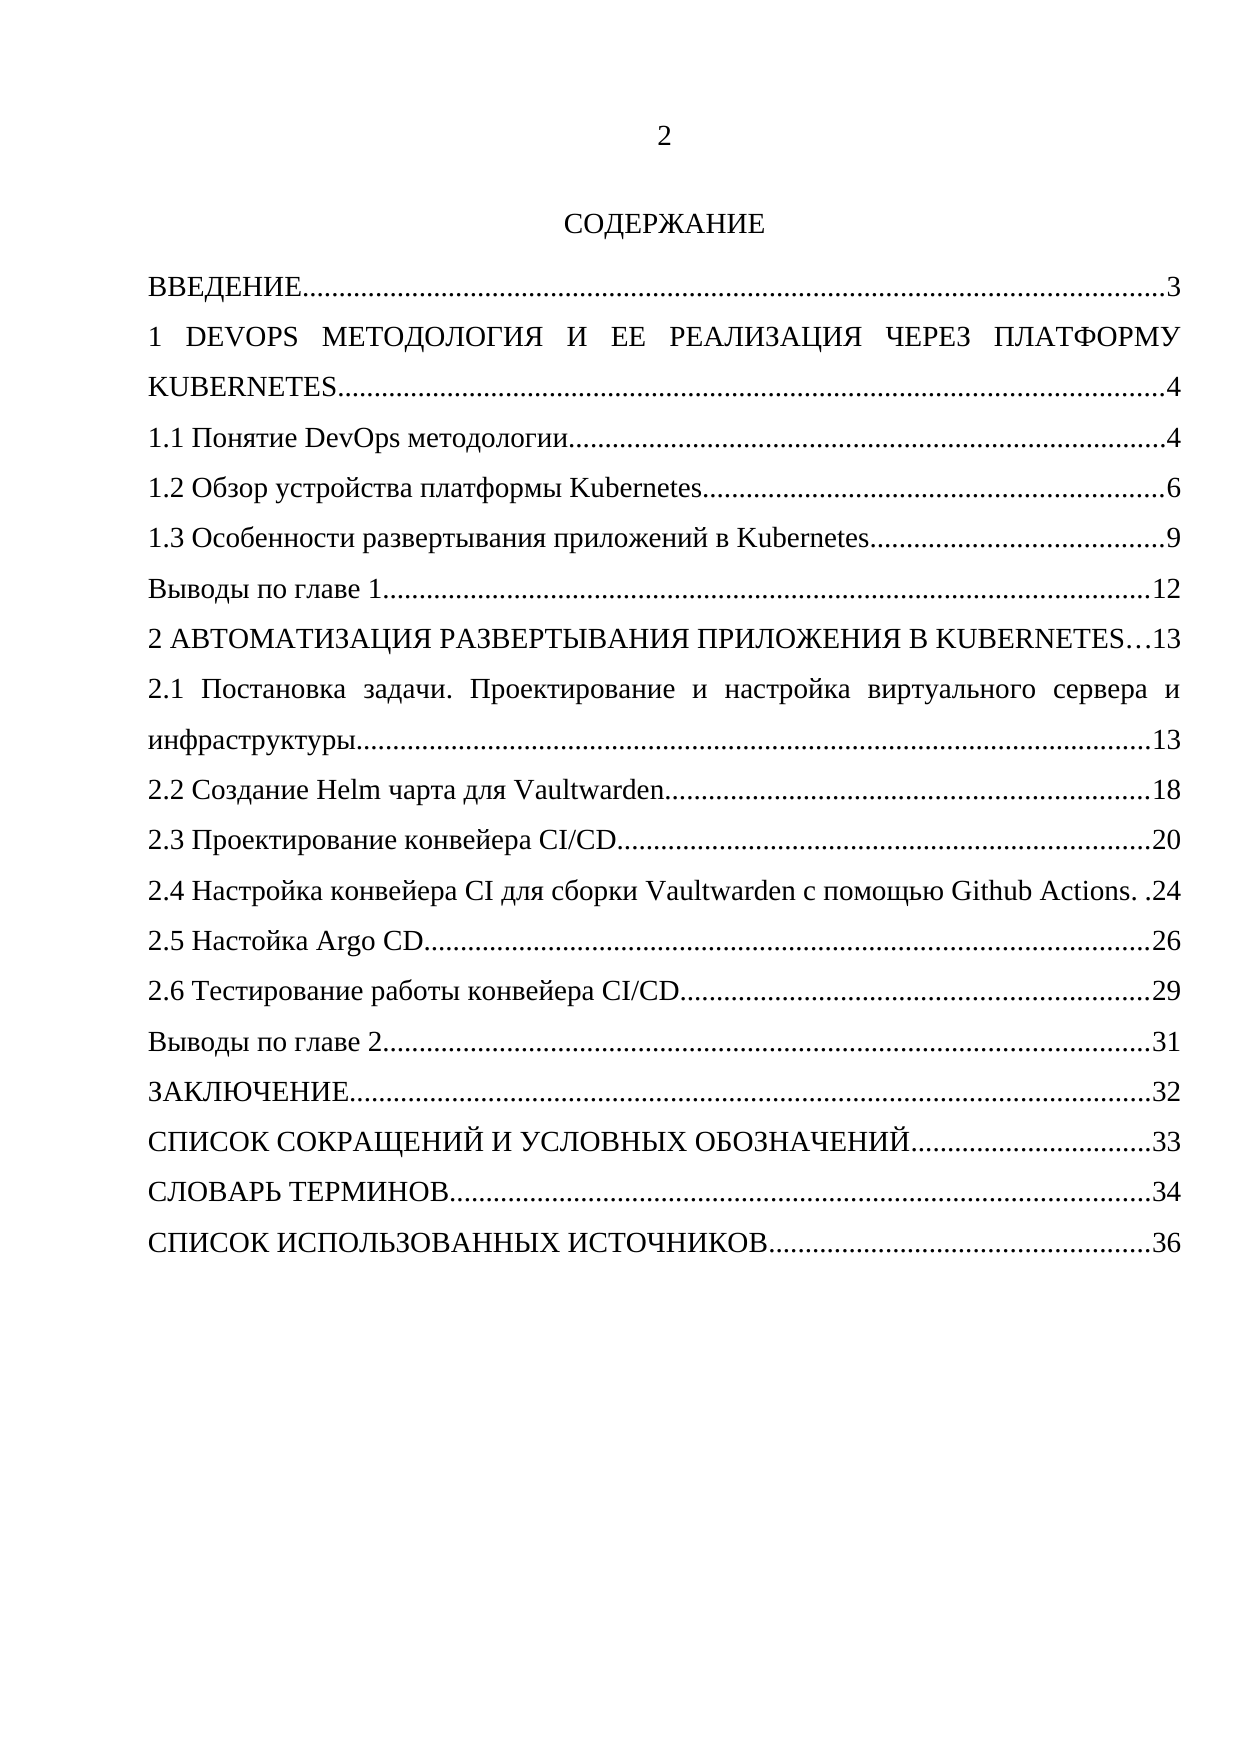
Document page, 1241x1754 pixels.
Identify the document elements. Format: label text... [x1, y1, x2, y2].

text Выводы по главе 2 31 [148, 1024, 1181, 1057]
text 2.1 Постановка задачи. Проектирование и настройка виртуального сервера и инфраструктуры 13 [148, 671, 1181, 755]
text 2.2 Создание Helm чарта для Vaultwarden 18 [148, 772, 1181, 806]
text Выводы по главе 1 12 [148, 571, 1181, 604]
text СЛОВАРЬ ТЕРМИНОВ 34 [148, 1174, 1181, 1208]
text ЗАКЛЮЧЕНИЕ 32 [148, 1074, 1181, 1107]
text 1 DEVOPS МЕТОДОЛОГИЯ И ЕЕ РЕАЛИЗАЦИЯ ЧЕРЕЗ ПЛАТФОРМУ KUBERNETES 4 [148, 319, 1181, 403]
text 1.3 Особенности развертывания приложений в Kubernetes 9 [148, 521, 1181, 554]
text 1.2 Обзор устройства платформы Kubernetes 6 [148, 470, 1181, 504]
text СПИСОК ИСПОЛЬЗОВАННЫХ ИСТОЧНИКОВ 36 [148, 1225, 1181, 1258]
text СПИСОК СОКРАЩЕНИЙ И УСЛОВНЫХ ОБОЗНАЧЕНИЙ 33 [148, 1124, 1181, 1158]
text 1.1 Понятие DevOps методологии 4 [148, 420, 1181, 453]
text 2.6 Тестирование работы конвейера CI/CD 29 [148, 973, 1181, 1007]
text 2.3 Проектирование конвейера CI/CD 20 [148, 822, 1181, 856]
text ВВЕДЕНИЕ 3 [148, 269, 1181, 302]
text 2.5 Настойка Argo CD 26 [148, 923, 1181, 957]
text 2 АВТОМАТИЗАЦИЯ РАЗВЕРТЫВАНИЯ ПРИЛОЖЕНИЯ В KUBERNETES 13 [148, 621, 1181, 655]
subtitle СОДЕРЖАНИЕ [148, 206, 1181, 240]
text 2.4 Настройка конвейера CI для сборки Vaultwarden с помощью Github Actions 24 [148, 873, 1181, 906]
